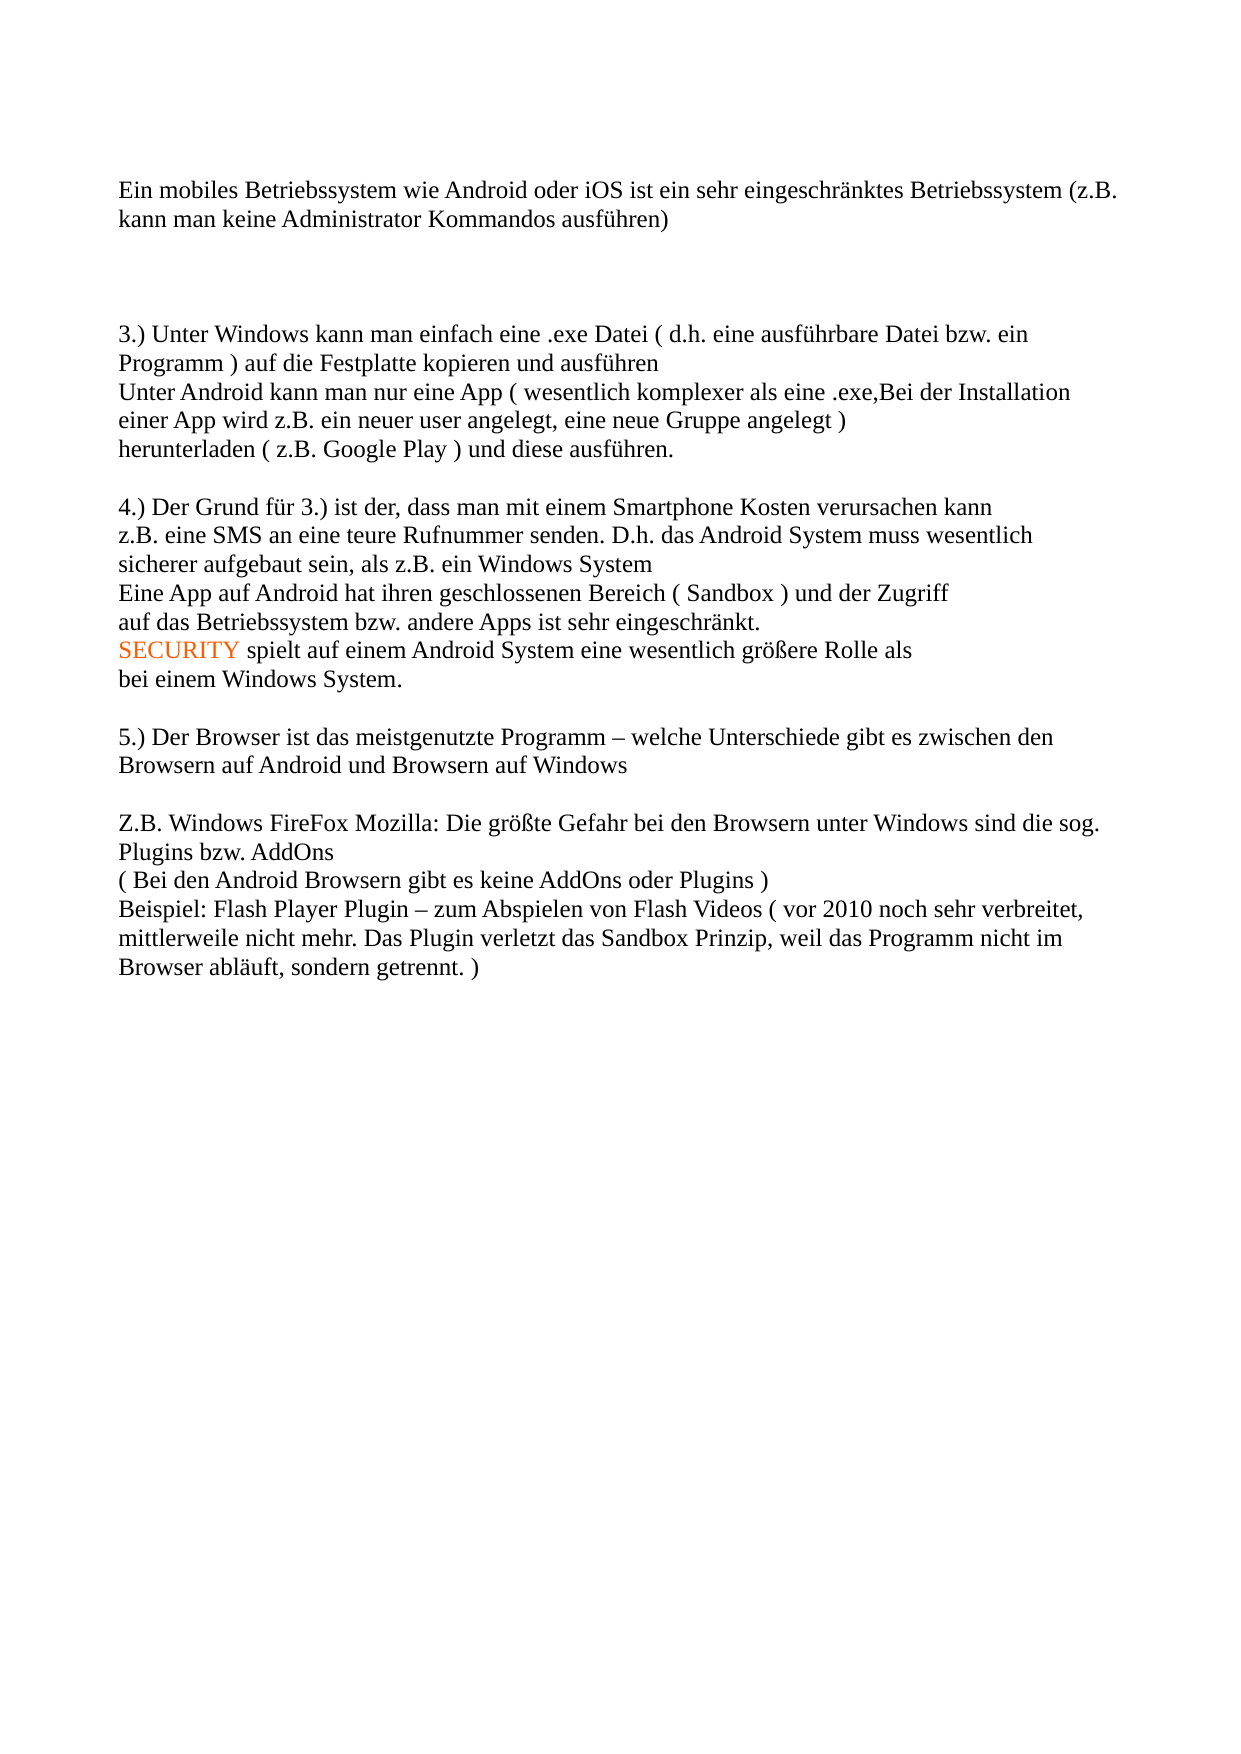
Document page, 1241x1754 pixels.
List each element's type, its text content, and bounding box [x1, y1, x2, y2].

text mittlerweile nicht mehr. Das Plugin verletzt das Sandbox Prinzip, weil das Programm nicht im Browser abläuft, sondern getrennt. ) [118, 923, 1122, 981]
text auf das Betriebssystem bzw. andere Apps ist sehr eingeschränkt. [118, 607, 1122, 636]
text Eine App auf Android hat ihren geschlossenen Bereich ( Sandbox ) und der Zugriff [118, 578, 1122, 607]
text 5.) Der Browser ist das meistgenutzte Programm – welche Unterschiede gibt es zwischen den Browsern auf Android und Browsern auf Windows [118, 722, 1122, 779]
text Unter Android kann man nur eine App ( wesentlich komplexer als eine .exe,Bei der Installation einer App wird z.B. ein neuer user angelegt, eine neue Gruppe angelegt ) [118, 377, 1122, 434]
text sicherer aufgebaut sein, als z.B. ein Windows System [118, 549, 1122, 578]
text Beispiel: Flash Player Plugin – zum Abspielen von Flash Videos ( vor 2010 noch sehr verbreitet, [118, 894, 1122, 923]
text 4.) Der Grund für 3.) ist der, dass man mit einem Smartphone Kosten verursachen kann [118, 492, 1122, 521]
text bei einem Windows System. [118, 664, 1122, 693]
text 3.) Unter Windows kann man einfach eine .exe Datei ( d.h. eine ausführbare Datei bzw. ein Programm ) auf die Festplatte kopieren und ausführen [118, 319, 1122, 377]
text ( Bei den Android Browsern gibt es keine AddOns oder Plugins ) [118, 866, 1122, 894]
text z.B. eine SMS an eine teure Rufnummer senden. D.h. das Android System muss wesentlich [118, 521, 1122, 549]
text SECURITY spielt auf einem Android System eine wesentlich größere Rolle als [118, 636, 1122, 664]
text Z.B. Windows FireFox Mozilla: Die größte Gefahr bei den Browsern unter Windows sind die sog. [118, 808, 1122, 837]
text herunterladen ( z.B. Google Play ) und diese ausführen. [118, 434, 1122, 463]
text Ein mobiles Betriebssystem wie Android oder iOS ist ein sehr eingeschränktes Betriebssystem (z.B. kann man keine Administrator Kommandos ausführen) [118, 176, 1122, 233]
text Plugins bzw. AddOns [118, 837, 1122, 866]
